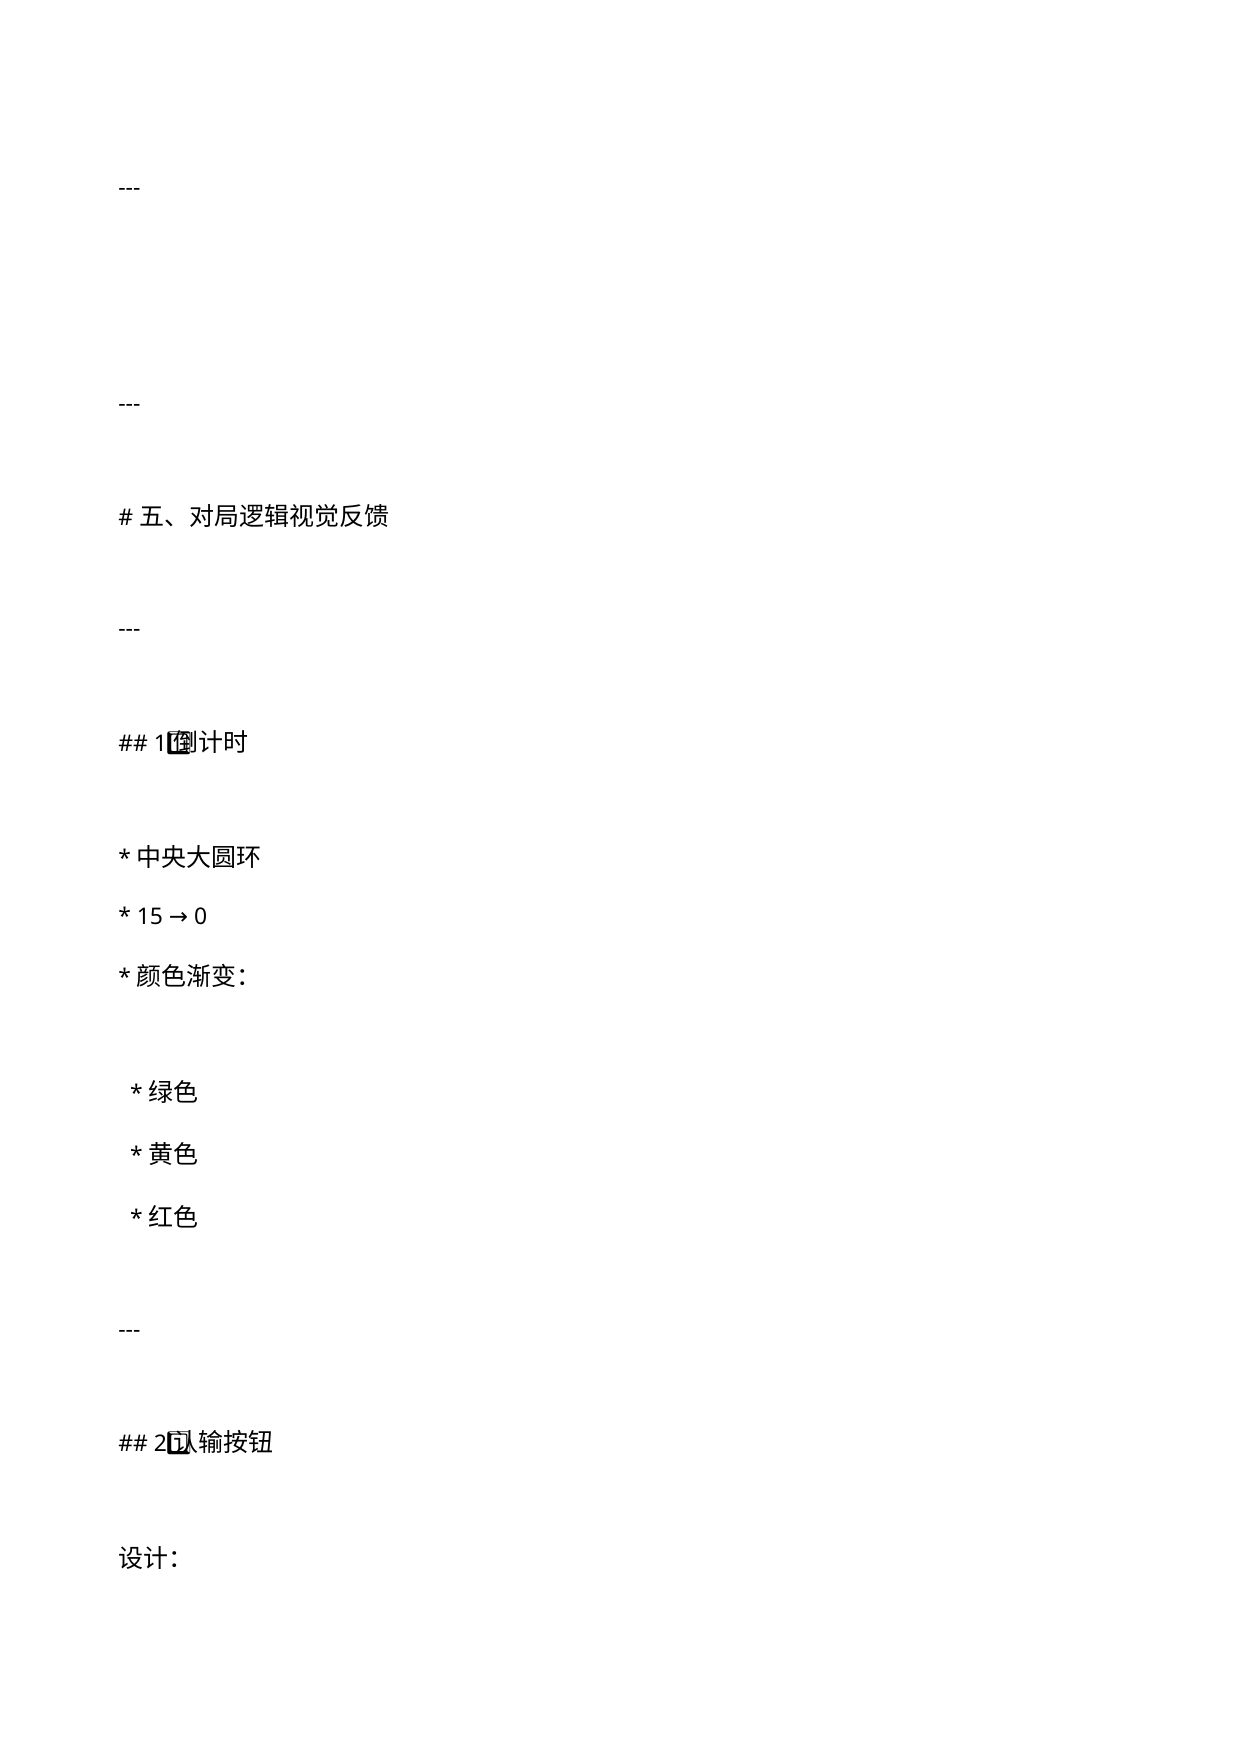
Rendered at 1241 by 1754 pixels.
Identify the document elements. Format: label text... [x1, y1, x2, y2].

text --- [118, 171, 1122, 202]
text ## 2️⃣ 认输按钮 [118, 1423, 1122, 1459]
text * 红色 [118, 1197, 1122, 1234]
text * 15 → 0 [118, 900, 1122, 931]
text --- [118, 612, 1122, 643]
text # 五、对局逻辑视觉反馈 [118, 497, 1122, 533]
text ## 1️⃣ 倒计时 [118, 722, 1122, 758]
text --- [118, 387, 1122, 418]
text * 绿色 [118, 1072, 1122, 1109]
text 设计： [118, 1538, 1122, 1574]
text * 黄色 [118, 1135, 1122, 1171]
text * 中央大圆环 [118, 838, 1122, 874]
text * 颜色渐变： [118, 957, 1122, 993]
text --- [118, 1313, 1122, 1344]
